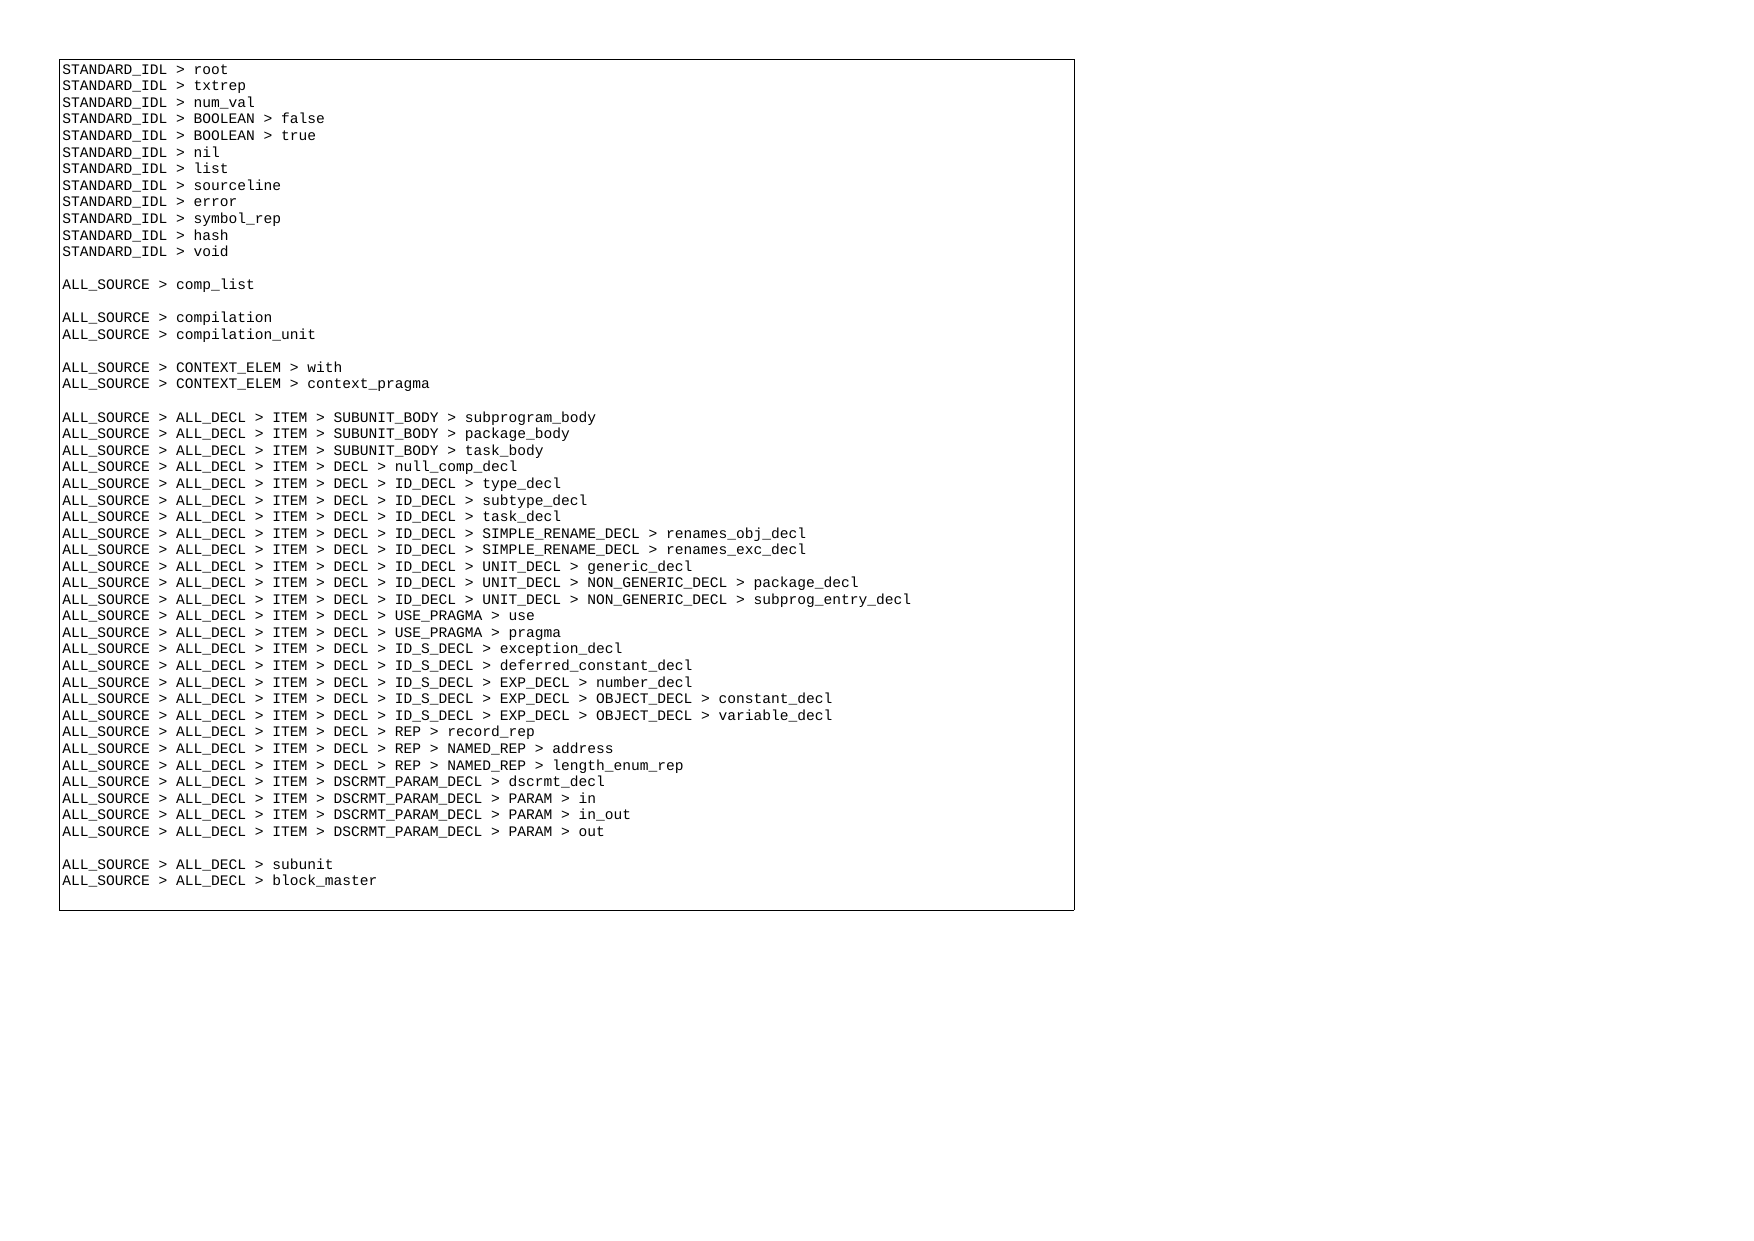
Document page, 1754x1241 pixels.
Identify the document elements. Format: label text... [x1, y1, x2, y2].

text ALL_SOURCE > ALL_DECL > ITEM > DECL > ID_DECL > UNIT_DECL > generic_decl [60, 556, 1074, 572]
text ALL_SOURCE > ALL_DECL > ITEM > DECL > ID_S_DECL > EXP_DECL > OBJECT_DECL > variable_decl [60, 705, 1074, 722]
text STANDARD_IDL > sourceline [60, 175, 1074, 192]
text ALL_SOURCE > ALL_DECL > ITEM > DECL > REP > NAMED_REP > length_enum_rep [60, 755, 1074, 771]
text ALL_SOURCE > ALL_DECL > ITEM > DECL > REP > NAMED_REP > address [60, 738, 1074, 755]
text ALL_SOURCE > ALL_DECL > ITEM > DSCRMT_PARAM_DECL > PARAM > in [60, 788, 1074, 804]
text ALL_SOURCE > ALL_DECL > ITEM > DECL > ID_DECL > SIMPLE_RENAME_DECL > renames_obj_decl [60, 523, 1074, 539]
text STANDARD_IDL > list [60, 158, 1074, 175]
text ALL_SOURCE > ALL_DECL > ITEM > DECL > ID_DECL > subtype_decl [60, 490, 1074, 506]
text ALL_SOURCE > ALL_DECL > ITEM > DECL > ID_S_DECL > deferred_constant_decl [60, 655, 1074, 672]
text ALL_SOURCE > ALL_DECL > ITEM > DSCRMT_PARAM_DECL > PARAM > out [60, 821, 1074, 841]
text STANDARD_IDL > BOOLEAN > false [60, 109, 1074, 125]
text ALL_SOURCE > CONTEXT_ELEM > context_pragma [60, 374, 1074, 393]
text STANDARD_IDL > symbol_rep [60, 208, 1074, 225]
text ALL_SOURCE > compilation_unit [60, 324, 1074, 344]
text ALL_SOURCE > ALL_DECL > ITEM > SUBUNIT_BODY > subprogram_body [60, 407, 1074, 423]
text STANDARD_IDL > void [60, 241, 1074, 261]
text STANDARD_IDL > BOOLEAN > true [60, 125, 1074, 142]
text STANDARD_IDL > error [60, 192, 1074, 208]
text ALL_SOURCE > ALL_DECL > ITEM > DECL > REP > record_rep [60, 722, 1074, 738]
text ALL_SOURCE > ALL_DECL > ITEM > DECL > ID_S_DECL > EXP_DECL > number_decl [60, 672, 1074, 688]
text ALL_SOURCE > ALL_DECL > subunit [60, 854, 1074, 871]
text ALL_SOURCE > ALL_DECL > ITEM > DECL > ID_DECL > type_decl [60, 473, 1074, 490]
text ALL_SOURCE > compilation [60, 307, 1074, 324]
text STANDARD_IDL > hash [60, 225, 1074, 241]
text ALL_SOURCE > ALL_DECL > ITEM > DECL > ID_S_DECL > exception_decl [60, 639, 1074, 655]
text ALL_SOURCE > ALL_DECL > ITEM > DECL > ID_DECL > SIMPLE_RENAME_DECL > renames_exc_decl [60, 539, 1074, 556]
text ALL_SOURCE > ALL_DECL > ITEM > DECL > ID_DECL > UNIT_DECL > NON_GENERIC_DECL > package_decl [60, 572, 1074, 589]
text ALL_SOURCE > ALL_DECL > ITEM > DECL > USE_PRAGMA > use [60, 606, 1074, 622]
text ALL_SOURCE > ALL_DECL > ITEM > DECL > ID_DECL > UNIT_DECL > NON_GENERIC_DECL > subprog_entry_decl [60, 589, 1074, 606]
text STANDARD_IDL > root [60, 60, 1074, 76]
text ALL_SOURCE > ALL_DECL > ITEM > DECL > null_comp_decl [60, 457, 1074, 473]
text ALL_SOURCE > CONTEXT_ELEM > with [60, 357, 1074, 374]
text ALL_SOURCE > ALL_DECL > ITEM > DECL > ID_DECL > task_decl [60, 506, 1074, 523]
text ALL_SOURCE > ALL_DECL > ITEM > DSCRMT_PARAM_DECL > PARAM > in_out [60, 804, 1074, 821]
text ALL_SOURCE > comp_list [60, 274, 1074, 294]
text ALL_SOURCE > ALL_DECL > ITEM > SUBUNIT_BODY > package_body [60, 423, 1074, 440]
text ALL_SOURCE > ALL_DECL > ITEM > DSCRMT_PARAM_DECL > dscrmt_decl [60, 771, 1074, 788]
text STANDARD_IDL > num_val [60, 92, 1074, 109]
text STANDARD_IDL > nil [60, 142, 1074, 158]
text ALL_SOURCE > ALL_DECL > ITEM > SUBUNIT_BODY > task_body [60, 440, 1074, 457]
text STANDARD_IDL > txtrep [60, 76, 1074, 92]
text ALL_SOURCE > ALL_DECL > ITEM > DECL > ID_S_DECL > EXP_DECL > OBJECT_DECL > constant_decl [60, 688, 1074, 705]
text ALL_SOURCE > ALL_DECL > ITEM > DECL > USE_PRAGMA > pragma [60, 622, 1074, 639]
text ALL_SOURCE > ALL_DECL > block_master [60, 871, 1074, 890]
